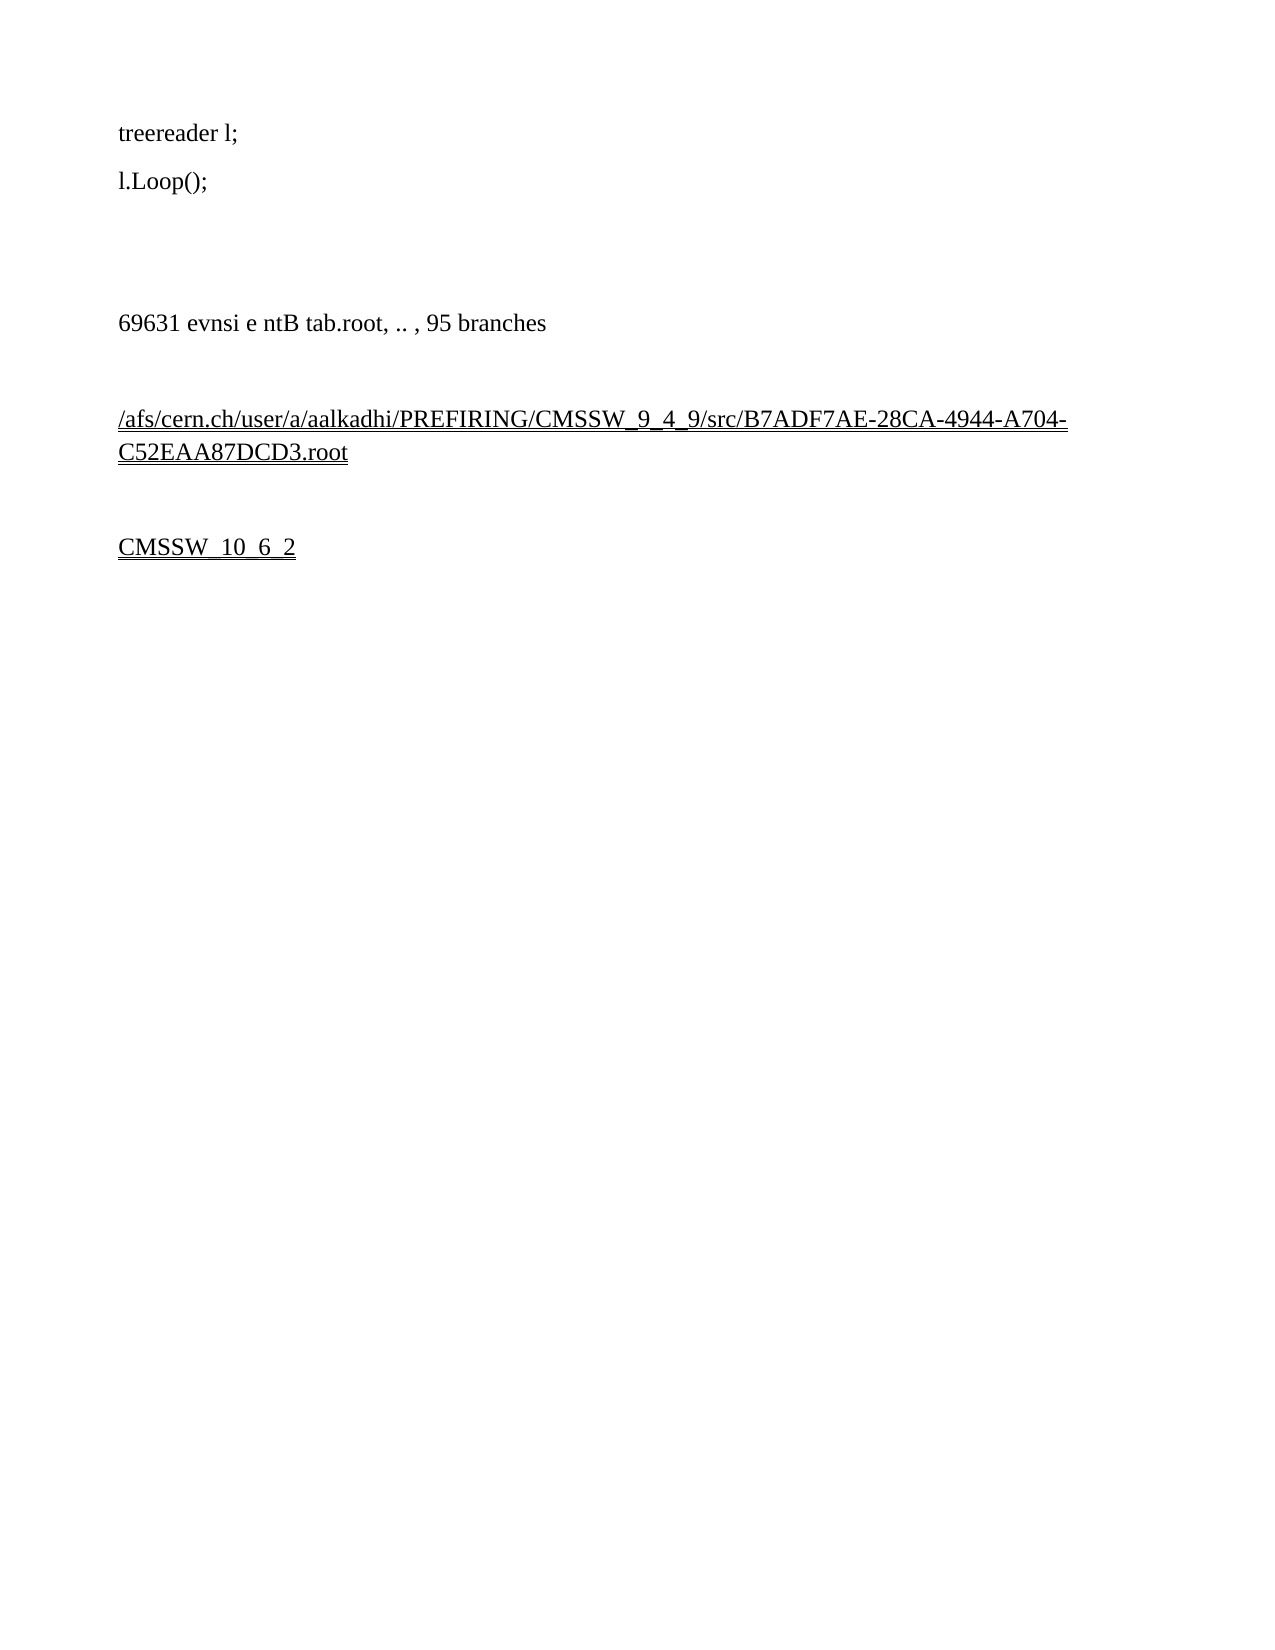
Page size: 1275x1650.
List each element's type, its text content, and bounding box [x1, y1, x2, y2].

text CMSSW_10_6_2 [118, 532, 1157, 561]
text l.Loop(); [118, 166, 1157, 194]
text treereader l; [118, 118, 1157, 147]
text /afs/cern.ch/user/a/aalkadhi/PREFIRING/CMSSW_9_4_9/src/B7ADF7AE-28CA-4944-A704-C52EAA87DCD3.root [118, 404, 1157, 466]
text 69631 evnsi e ntB tab.root, .. , 95 branches [118, 308, 1157, 337]
